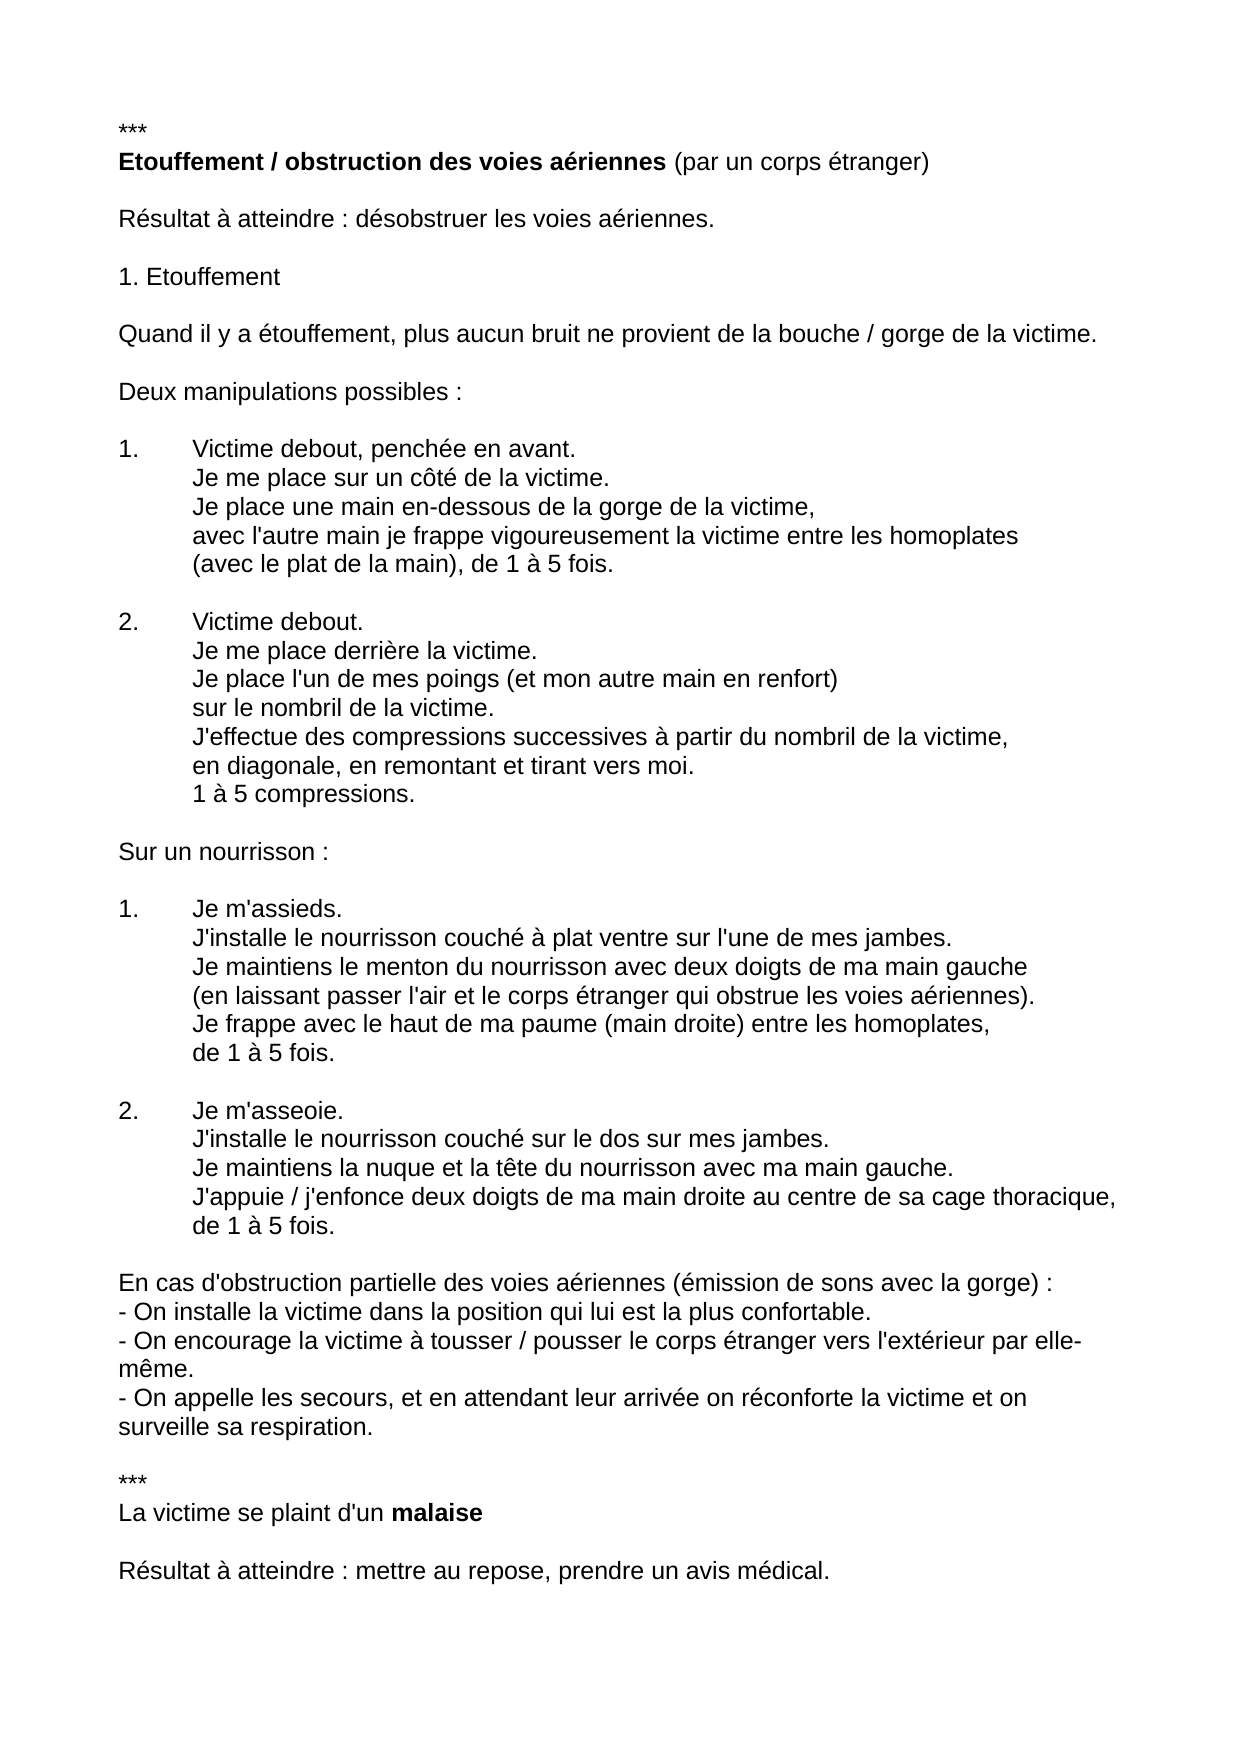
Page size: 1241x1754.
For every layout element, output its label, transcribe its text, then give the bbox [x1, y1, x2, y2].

text Je maintiens le menton du nourrisson avec deux doigts de ma main gauche [118, 952, 1122, 981]
text *** [118, 118, 1122, 147]
text 2. Victime debout. [118, 607, 1122, 636]
text Etouffement / obstruction des voies aériennes (par un corps étranger) [118, 147, 1122, 176]
text En cas d'obstruction partielle des voies aériennes (émission de sons avec la gorge) : [118, 1268, 1122, 1297]
text Je frappe avec le haut de ma paume (main droite) entre les homoplates, [118, 1009, 1122, 1038]
text - On appelle les secours, et en attendant leur arrivée on réconforte la victime et on surveille sa respiration. [118, 1383, 1122, 1441]
text Je place une main en-dessous de la gorge de la victime, [118, 492, 1122, 521]
text 2. Je m'asseoie. [118, 1096, 1122, 1124]
text - On installe la victime dans la position qui lui est la plus confortable. [118, 1297, 1122, 1326]
text J'installe le nourrisson couché sur le dos sur mes jambes. [118, 1124, 1122, 1153]
text sur le nombril de la victime. [118, 693, 1122, 722]
text J'installe le nourrisson couché à plat ventre sur l'une de mes jambes. [118, 923, 1122, 952]
text Je maintiens la nuque et la tête du nourrisson avec ma main gauche. [118, 1153, 1122, 1182]
text Je me place sur un côté de la victime. [118, 463, 1122, 492]
text Je me place derrière la victime. [118, 636, 1122, 664]
text 1. Je m'assieds. [118, 894, 1122, 923]
text (en laissant passer l'air et le corps étranger qui obstrue les voies aériennes). [118, 981, 1122, 1009]
text La victime se plaint d'un malaise [118, 1498, 1122, 1527]
text de 1 à 5 fois. [118, 1211, 1122, 1239]
text Résultat à atteindre : désobstruer les voies aériennes. [118, 204, 1122, 233]
text Résultat à atteindre : mettre au repose, prendre un avis médical. [118, 1556, 1122, 1584]
text - On encourage la victime à tousser / pousser le corps étranger vers l'extérieur par elle-même. [118, 1326, 1122, 1383]
text avec l'autre main je frappe vigoureusement la victime entre les homoplates [118, 521, 1122, 549]
text J'effectue des compressions successives à partir du nombril de la victime, [118, 722, 1122, 751]
text 1 à 5 compressions. [118, 779, 1122, 808]
text (avec le plat de la main), de 1 à 5 fois. [118, 549, 1122, 578]
text J'appuie / j'enfonce deux doigts de ma main droite au centre de sa cage thoracique, [118, 1182, 1122, 1211]
text de 1 à 5 fois. [118, 1038, 1122, 1067]
text Je place l'un de mes poings (et mon autre main en renfort) [118, 664, 1122, 693]
text 1. Etouffement [118, 262, 1122, 291]
text Deux manipulations possibles : [118, 377, 1122, 406]
text en diagonale, en remontant et tirant vers moi. [118, 751, 1122, 779]
text 1. Victime debout, penchée en avant. [118, 434, 1122, 463]
text *** [118, 1469, 1122, 1498]
text Sur un nourrisson : [118, 837, 1122, 866]
text Quand il y a étouffement, plus aucun bruit ne provient de la bouche / gorge de la victime. [118, 319, 1122, 348]
